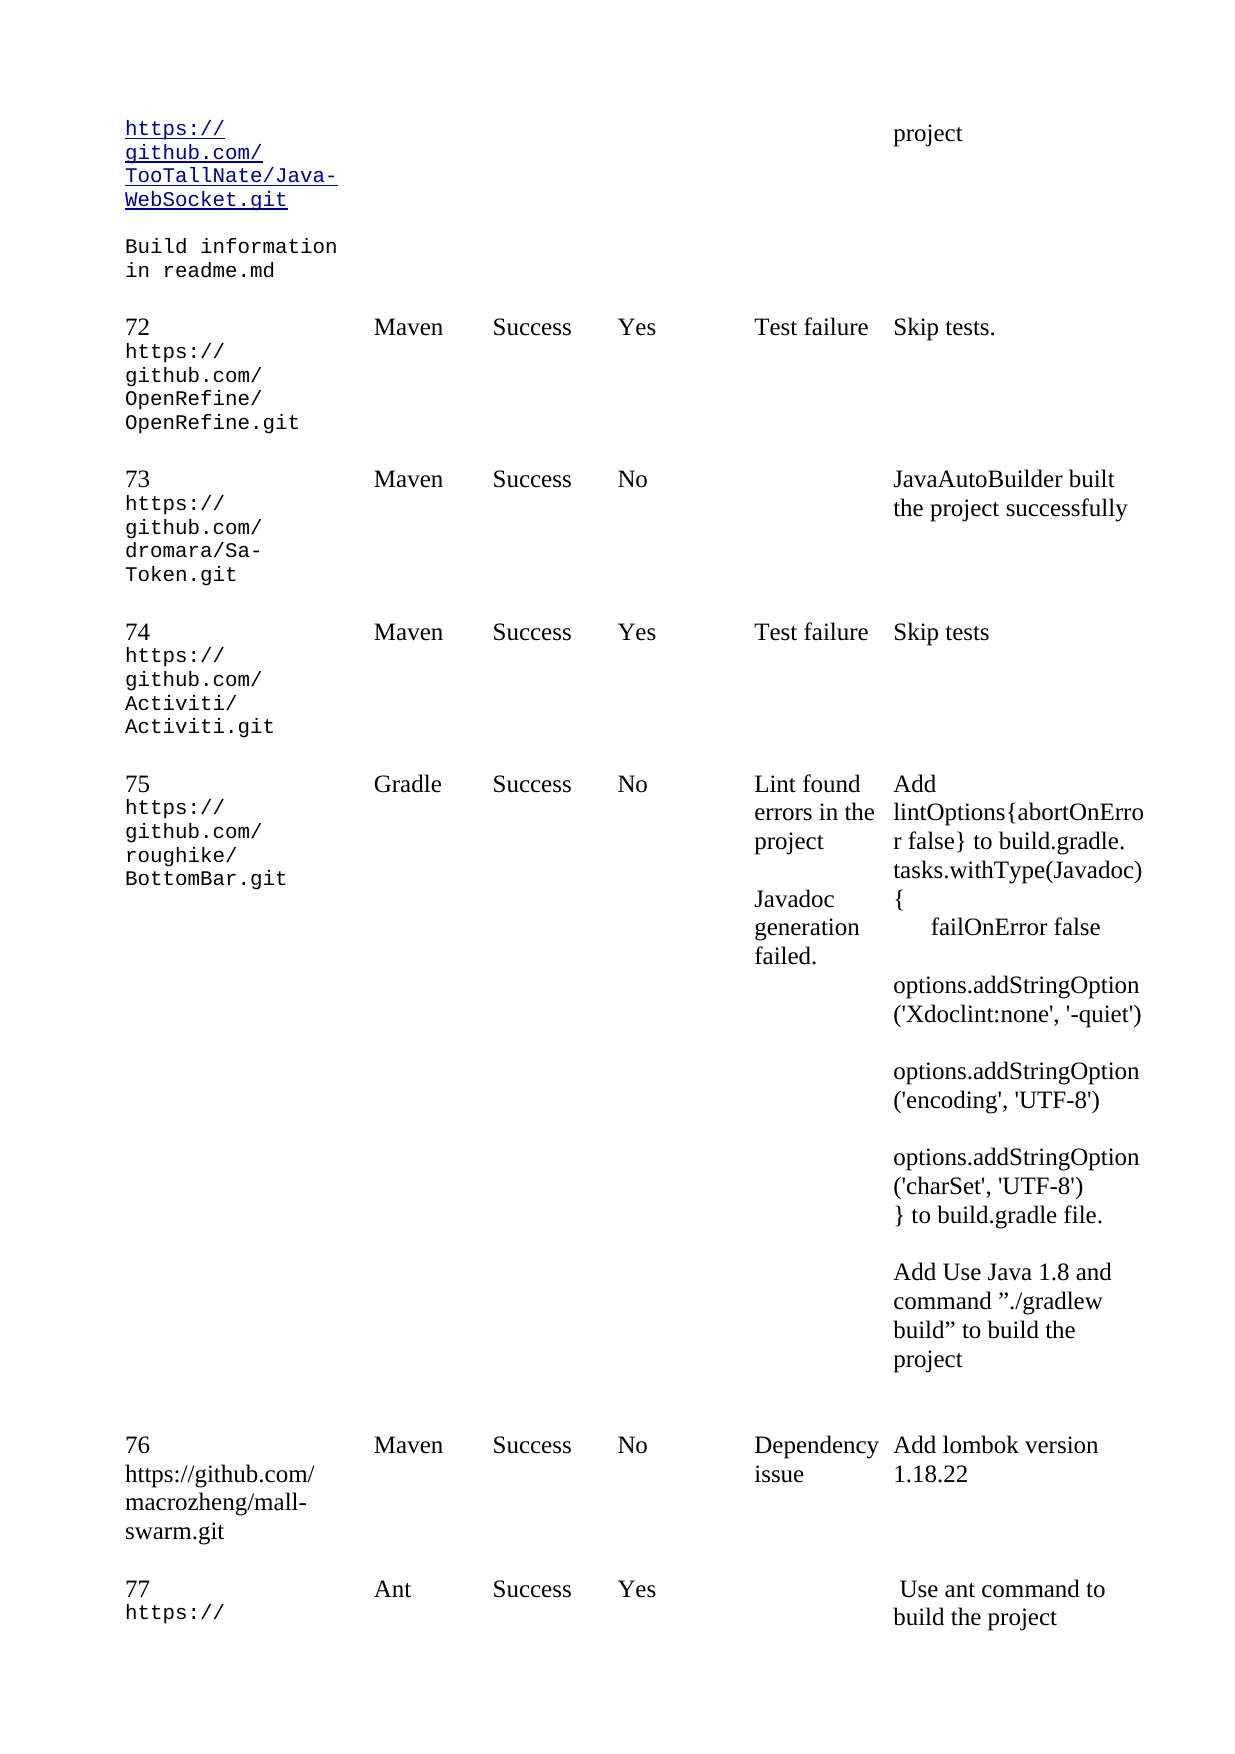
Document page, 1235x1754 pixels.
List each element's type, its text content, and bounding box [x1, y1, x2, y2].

table_cell 77 https:// [125, 1574, 374, 1631]
table_cell Ant [374, 1574, 492, 1631]
table_cell 72 https://github.com/OpenRefine/OpenRefine.git [125, 313, 374, 464]
table_cell 73 https://github.com/dromara/Sa-Token.git [125, 465, 374, 617]
table_cell Maven [374, 313, 492, 464]
table_cell Gradle [374, 769, 492, 1430]
table_cell Use ant command to build the project [893, 1574, 1145, 1631]
table_cell Skip tests [893, 617, 1145, 769]
table_cell Maven [374, 1430, 492, 1574]
table_cell https://github.com/TooTallNate/Java-WebSocket.git Build information in readme.md [125, 118, 374, 312]
table_cell No [617, 1430, 754, 1574]
table_cell Maven [374, 617, 492, 769]
table_cell Lint found errors in the project Javadoc generation failed. [754, 769, 893, 1430]
table_cell Test failure [754, 617, 893, 769]
table_cell project [893, 118, 1145, 312]
table_cell JavaAutoBuilder built the project successfully [893, 465, 1145, 617]
table_cell [754, 118, 893, 312]
table_cell [374, 118, 492, 312]
table_cell 75 https://github.com/roughike/BottomBar.git [125, 769, 374, 1430]
table_cell Yes [617, 617, 754, 769]
table_cell [754, 465, 893, 617]
table_cell Success [493, 1430, 617, 1574]
table_cell Success [493, 313, 617, 464]
table_cell No [617, 465, 754, 617]
table_cell 76 https://github.com/macrozheng/mall-swarm.git [125, 1430, 374, 1574]
table_cell Skip tests. [893, 313, 1145, 464]
table_cell Maven [374, 465, 492, 617]
table_cell Success [493, 1574, 617, 1631]
table_cell Yes [617, 1574, 754, 1631]
table_cell Success [493, 617, 617, 769]
table_cell Yes [617, 313, 754, 464]
table_cell Dependency issue [754, 1430, 893, 1574]
table_cell [493, 118, 617, 312]
table_cell Test failure [754, 313, 893, 464]
table_cell Add lintOptions{abortOnError false} to build.gradle. tasks.withType(Javadoc) { failOnError false options.addStringOption('Xdoclint:none', '-quiet') options.addStringOption('encoding', 'UTF-8') options.addStringOption('charSet', 'UTF-8') } to build.gradle file. Add Use Java 1.8 and command ”./gradlew build” to build the project [893, 769, 1145, 1430]
table_cell [754, 1574, 893, 1631]
table_cell No [617, 769, 754, 1430]
table_cell Success [493, 465, 617, 617]
table_cell Success [493, 769, 617, 1430]
table_cell [617, 118, 754, 312]
table_cell Add lombok version 1.18.22 [893, 1430, 1145, 1574]
table_cell 74 https://github.com/Activiti/Activiti.git [125, 617, 374, 769]
